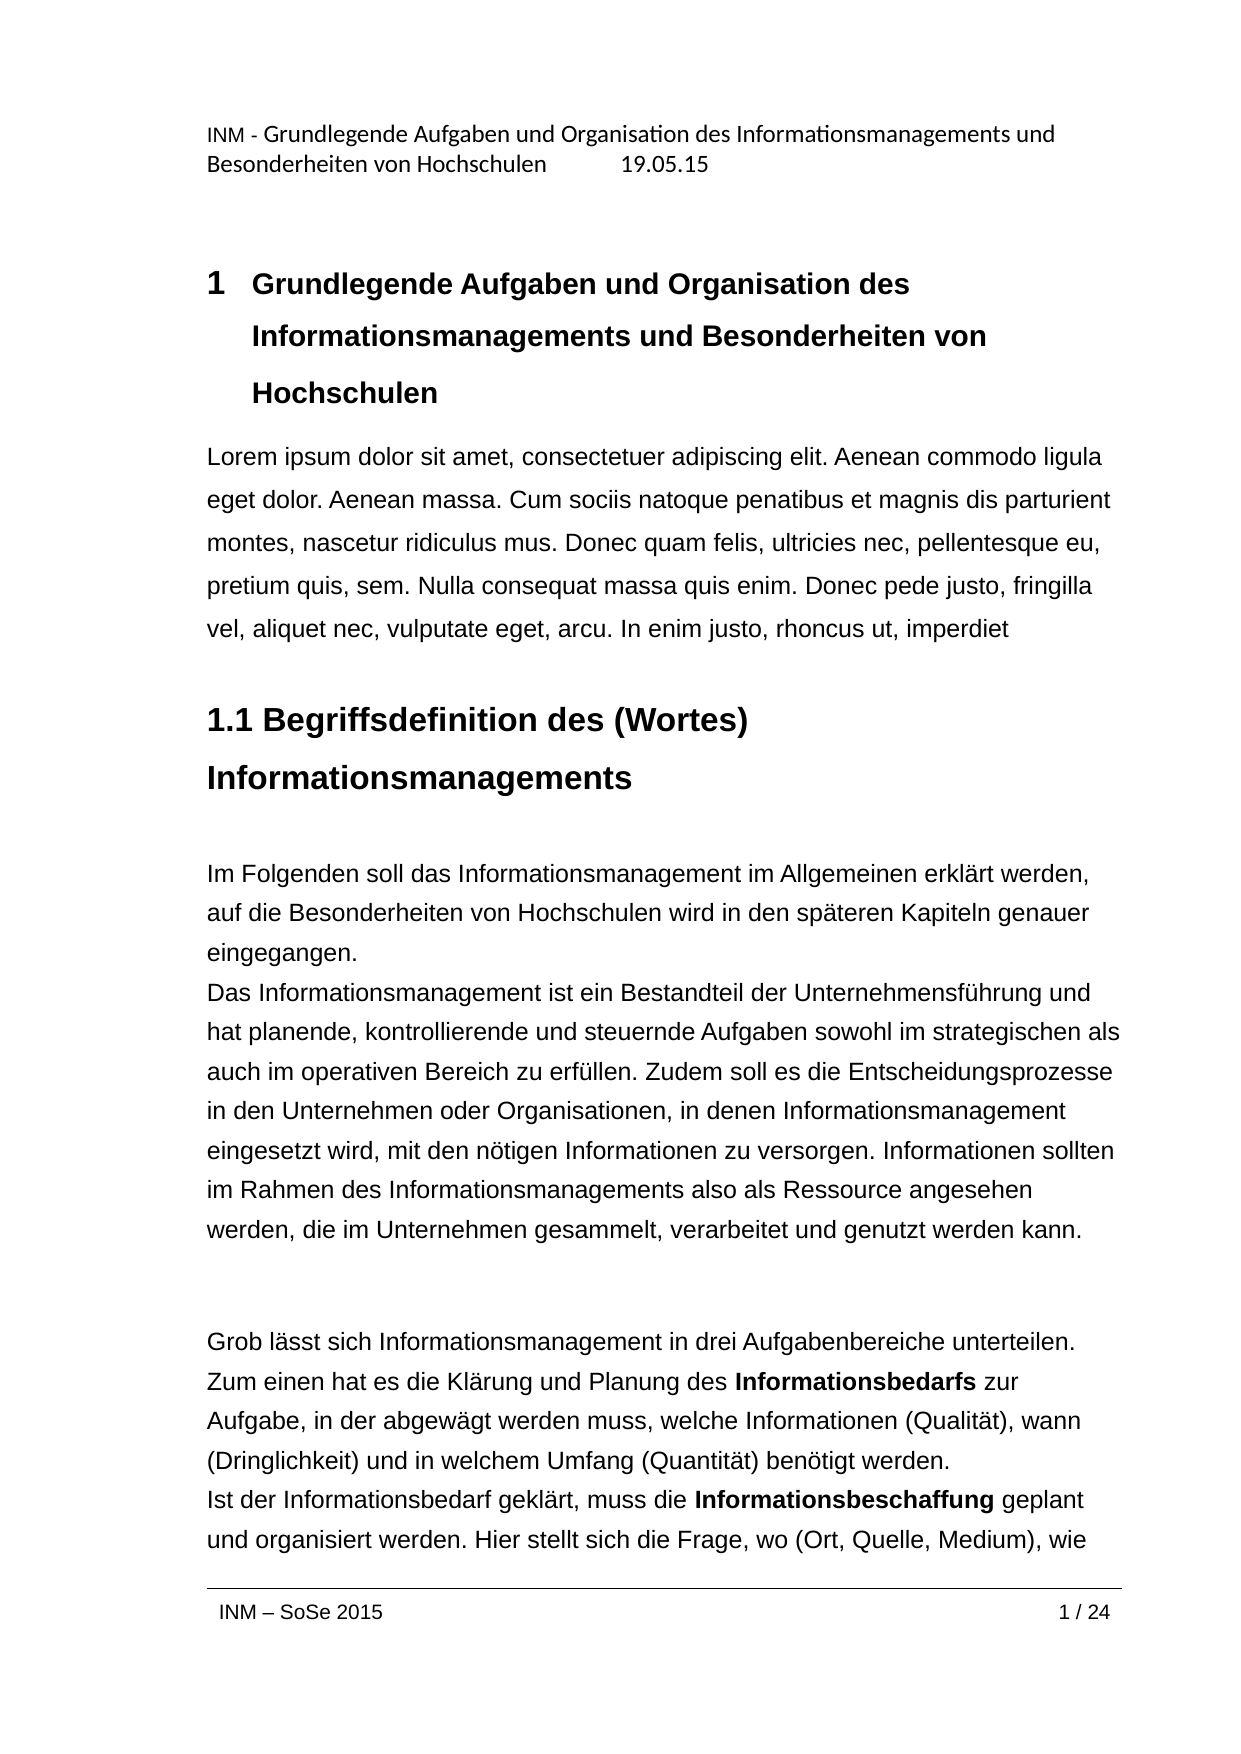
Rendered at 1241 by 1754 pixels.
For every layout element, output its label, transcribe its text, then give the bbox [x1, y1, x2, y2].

text Im Folgenden soll das Informationsmanagement im Allgemeinen erklärt werden, auf die Besonderheiten von Hochschulen wird in den späteren Kapiteln genauer eingegangen. [207, 859, 1122, 967]
subtitle 1 Grundlegende Aufgaben und Organisation des Informationsmanagements und Besonderheiten von Hochschulen [207, 263, 1122, 410]
text Das Informationsmanagement ist ein Bestandteil der Unternehmensführung und hat planende, kontrollierende und steuernde Aufgaben sowohl im strategischen als auch im operativen Bereich zu erfüllen. Zudem soll es die Entscheidungsprozesse in den Unternehmen oder Organisationen, in denen Informationsmanagement eingesetzt wird, mit den nötigen Informationen zu versorgen. Informationen sollten im Rahmen des Informationsmanagements also als Ressource angesehen werden, die im Unternehmen gesammelt, verarbeitet und genutzt werden kann. [207, 977, 1122, 1244]
text Grob lässt sich Informationsmanagement in drei Aufgabenbereiche unterteilen. Zum einen hat es die Klärung und Planung des Informationsbedarfs zur Aufgabe, in der abgewägt werden muss, welche Informationen (Qualität), wann (Dringlichkeit) und in welchem Umfang (Quantität) benötigt werden. [207, 1327, 1122, 1475]
text Lorem ipsum dolor sit amet, consectetuer adipiscing elit. Aenean commodo ligula eget dolor. Aenean massa. Cum sociis natoque penatibus et magnis dis parturient montes, nascetur ridiculus mus. Donec quam felis, ultricies nec, pellentesque eu, pretium quis, sem. Nulla consequat massa quis enim. Donec pede justo, fringilla vel, aliquet nec, vulputate eget, arcu. In enim justo, rhoncus ut, imperdiet [207, 442, 1122, 643]
text 1.1 Begriffsdefinition des (Wortes) Informationsmanagements [207, 700, 1122, 796]
text Ist der Informationsbedarf geklärt, muss die Informationsbeschaffung geplant und organisiert werden. Hier stellt sich die Frage, wo (Ort, Quelle, Medium), wie [207, 1486, 1122, 1554]
